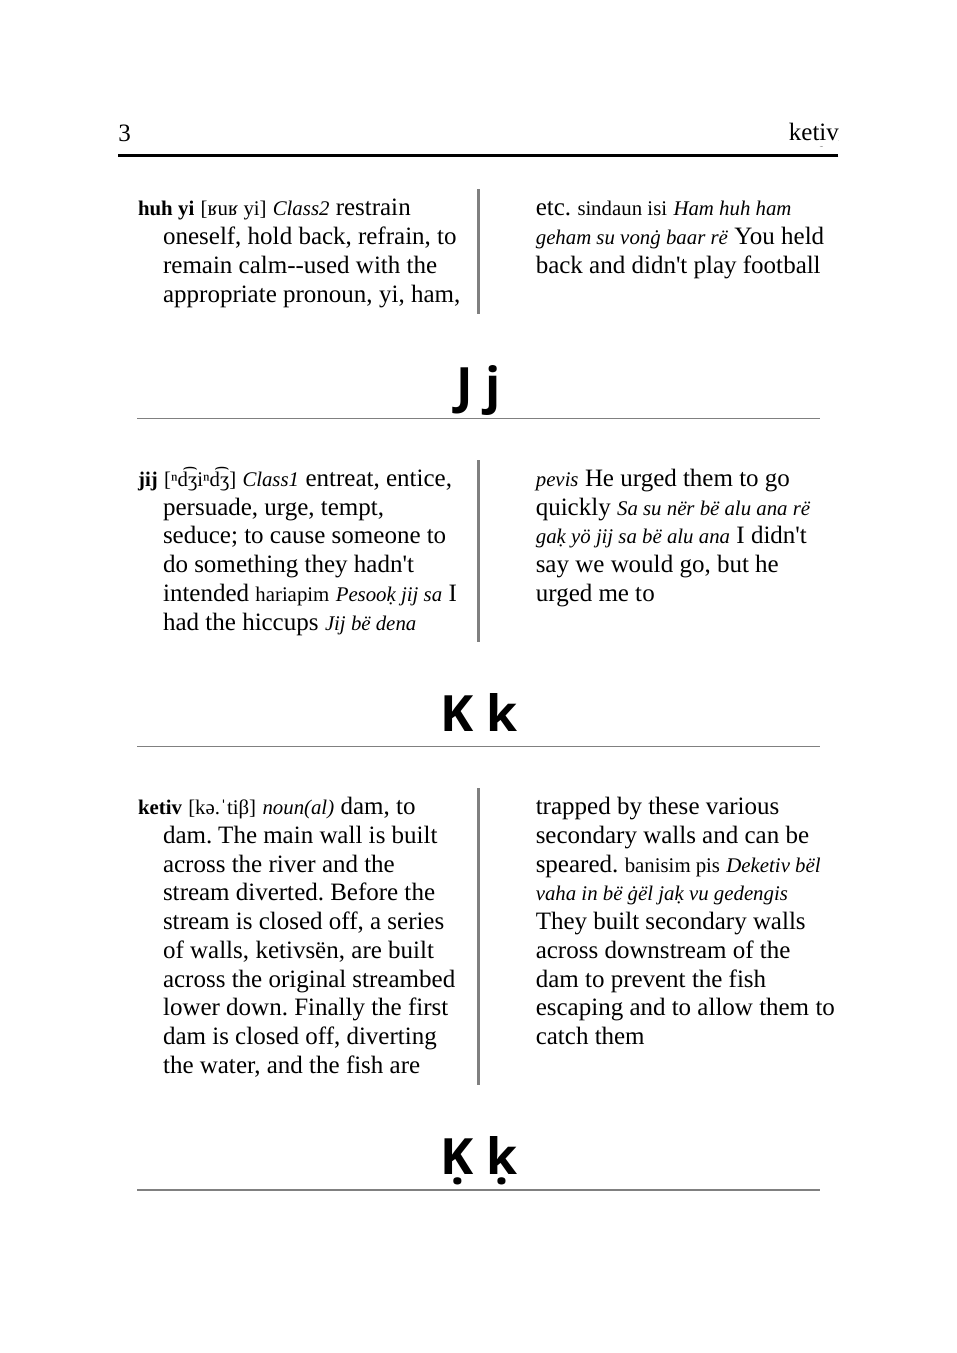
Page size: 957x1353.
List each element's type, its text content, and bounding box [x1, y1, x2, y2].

text huh yi [ʁuʁ yi] Class2 Eng restrain oneself, hold back, refrain, to remain calm--used with the appropriate pronoun, yi, ham, etc. Pdg sindaun isi Ham huh ham geham su vonġ baar rë You held back and didn't play football [119, 190, 465, 312]
text jij [ⁿd͡ʒiⁿd͡ʒ] Class1 Eng entreat, entice, persuade, urge, tempt, seduce; to cause someone to do something they hadn't intended Pdg hariapim Pesooḳ jij sa I had the hiccups Jij bë dena pevis He urged them to go quickly Sa su nër bë alu ana rë gaḳ yö jij sa bë alu ana I didn't say we would go, but he urged me to [119, 461, 465, 640]
text K k [137, 678, 820, 746]
text ketiv [kə.ˈtiβ] noun(al) Eng dam, to dam. The main wall is built across the river and the stream diverted. Before the stream is closed off, a series of walls, ketivsën, are built across the original streambed lower down. Finally the first dam is closed off, diverting the water, and the fish are trapped by these various secondary walls and can be speared. Pdg banisim pis Deketiv bël vaha in bë ġël jaḳ vu gedengis They built secondary walls across downstream of the dam to prevent the fish escaping and to allow them to catch them [492, 789, 837, 1054]
text jij [ⁿd͡ʒiⁿd͡ʒ] Class1 Eng entreat, entice, persuade, urge, tempt, seduce; to cause someone to do something they hadn't intended Pdg hariapim Pesooḳ jij sa I had the hiccups Jij bë dena pevis He urged them to go quickly Sa su nër bë alu ana rë gaḳ yö jij sa bë alu ana I didn't say we would go, but he urged me to [492, 461, 837, 611]
text J j [137, 350, 820, 418]
text huh yi [ʁuʁ yi] Class2 Eng restrain oneself, hold back, refrain, to remain calm--used with the appropriate pronoun, yi, ham, etc. Pdg sindaun isi Ham huh ham geham su vonġ baar rë You held back and didn't play football [492, 190, 837, 283]
text ketiv [kə.ˈtiβ] noun(al) Eng dam, to dam. The main wall is built across the river and the stream diverted. Before the stream is closed off, a series of walls, ketivsën, are built across the original streambed lower down. Finally the first dam is closed off, diverting the water, and the fish are trapped by these various secondary walls and can be speared. Pdg banisim pis Deketiv bël vaha in bë ġël jaḳ vu gedengis They built secondary walls across downstream of the dam to prevent the fish escaping and to allow them to catch them [119, 789, 465, 1083]
text Ḳ ḳ [137, 1121, 820, 1189]
